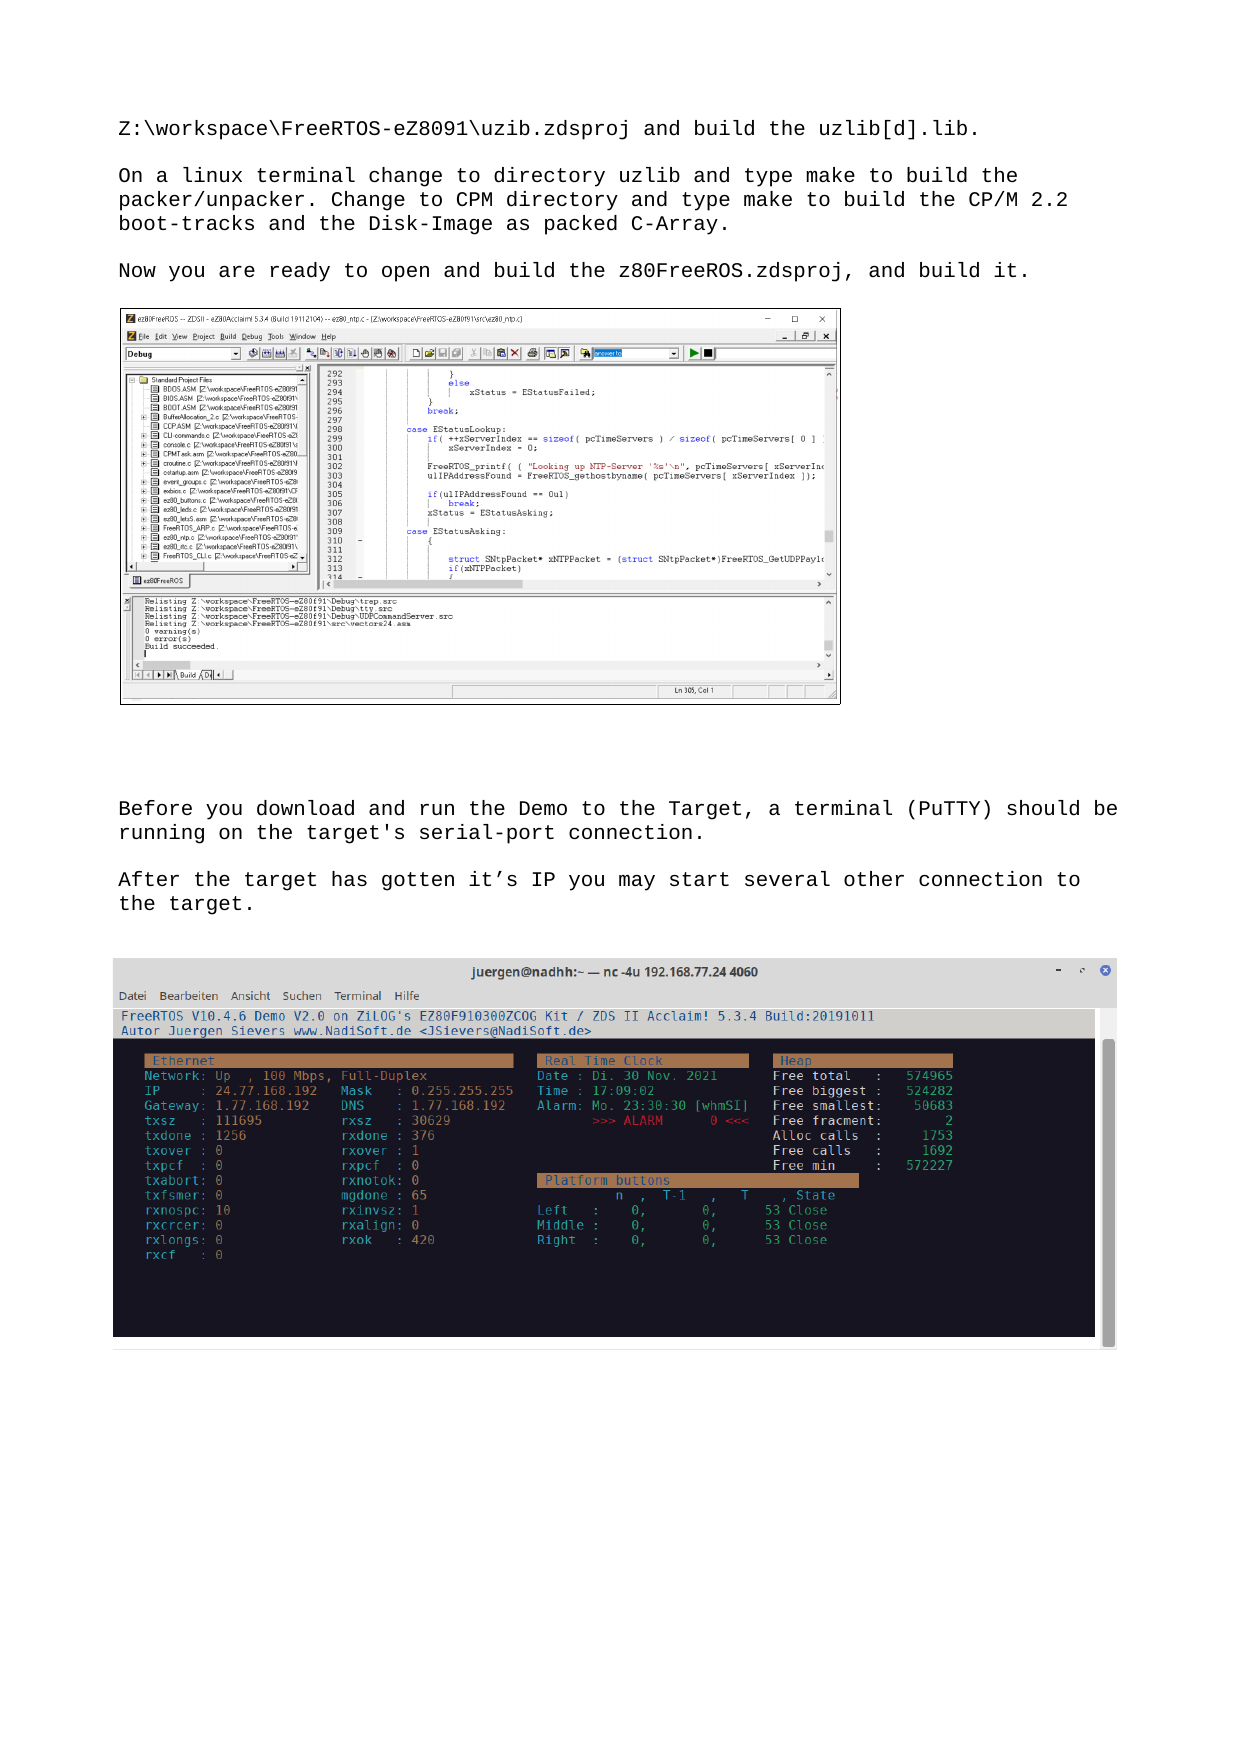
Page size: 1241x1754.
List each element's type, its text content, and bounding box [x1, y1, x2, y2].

text Before you download and run the Demo to the Target, a terminal (PuTTY) should be running on the target's serial-port connection. [118, 798, 1122, 846]
text Now you are ready to open and build the z80FreeROS.zdsproj, and build it. [118, 260, 1122, 284]
picture [112, 958, 1117, 1350]
text After the target has gotten it’s IP you may start several other connection to the target. [118, 869, 1122, 917]
text On a linux terminal change to directory uzlib and type make to build the packer/unpacker. Change to CPM directory and type make to build the CP/M 2.2 boot-tracks and the Disk-Image as packed C-Array. [118, 165, 1122, 236]
picture [122, 310, 838, 701]
text Z:\workspace\FreeRTOS-eZ8091\uzib.zdsproj and build the uzlib[d].lib. [118, 118, 1122, 142]
text [121, 309, 840, 704]
